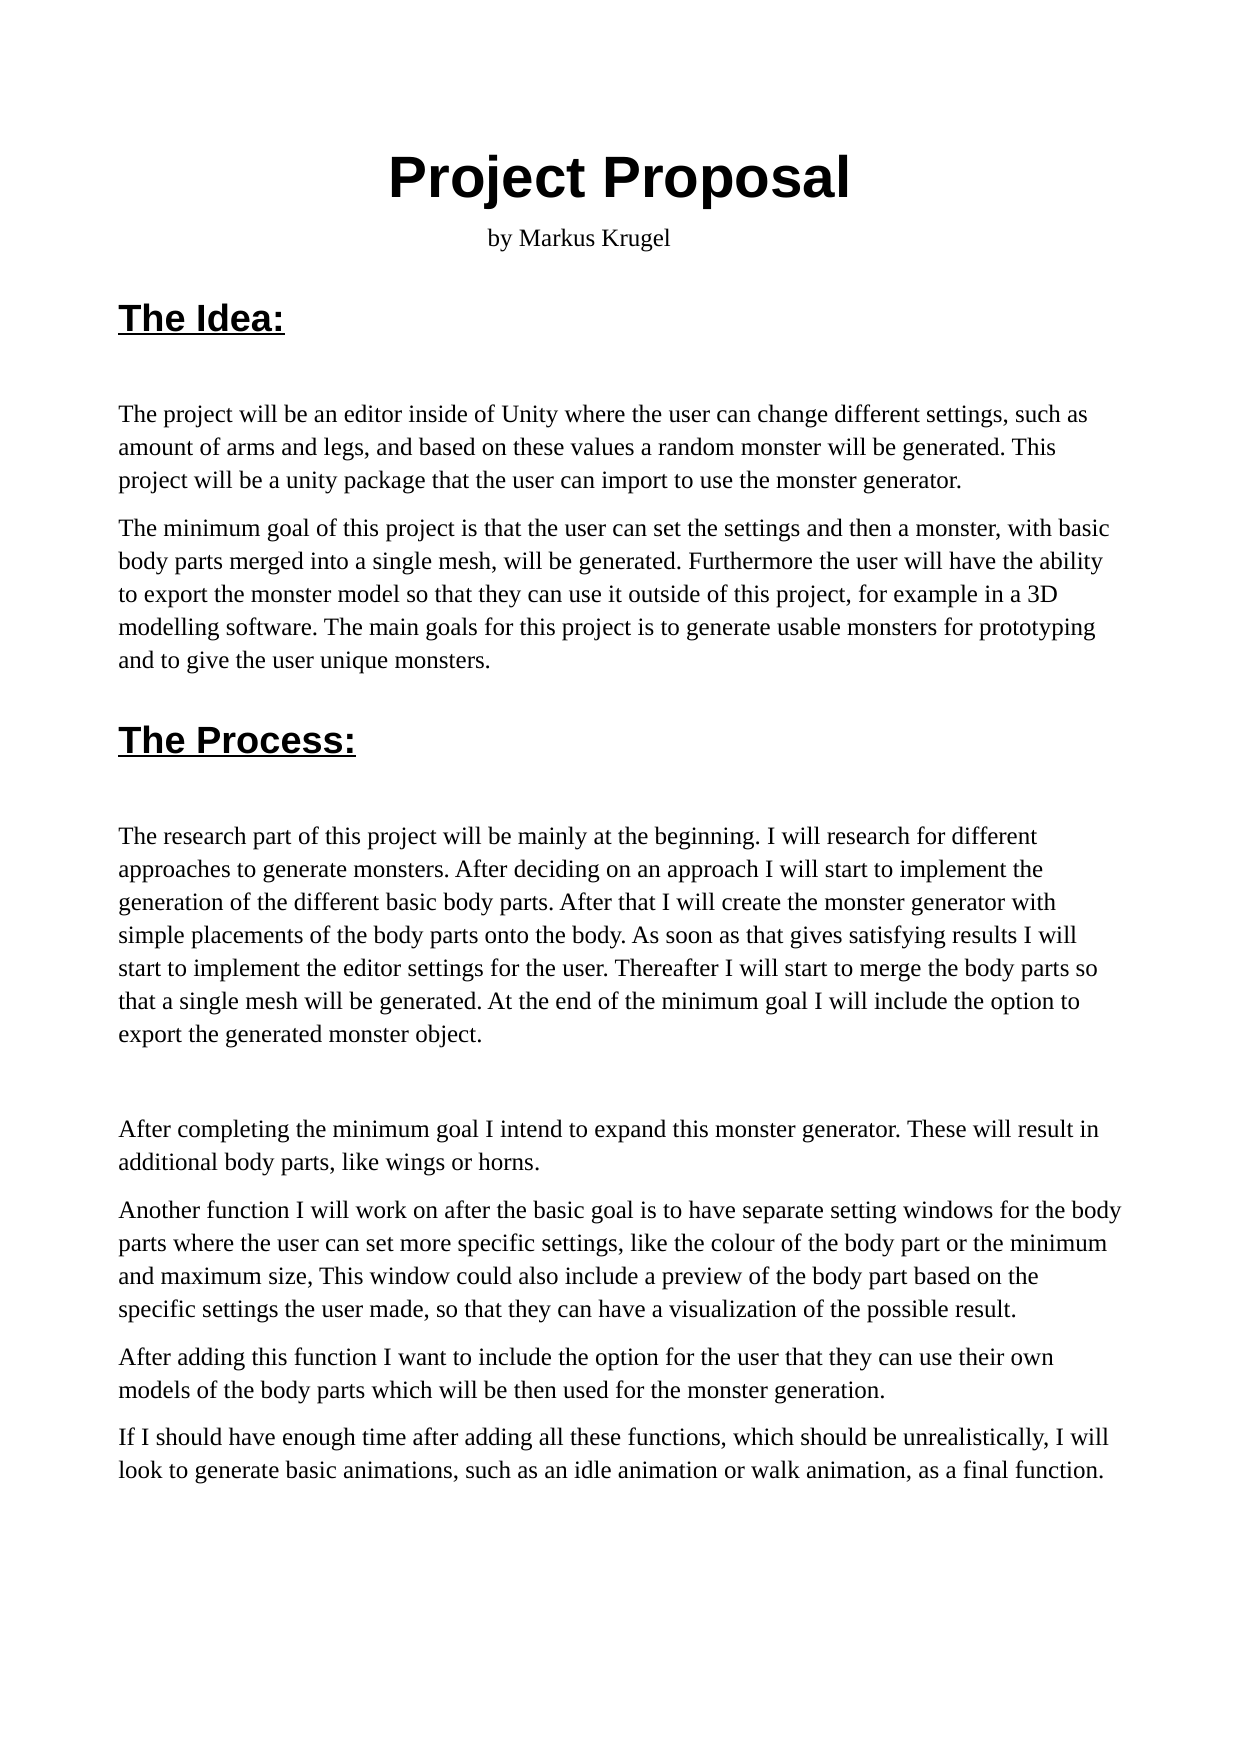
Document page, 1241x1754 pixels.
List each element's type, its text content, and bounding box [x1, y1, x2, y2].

text The minimum goal of this project is that the user can set the settings and then a monster, with basic body parts merged into a single mesh, will be generated. Furthermore the user will have the ability to export the monster model so that they can use it outside of this project, for example in a 3D modelling software. The main goals for this project is to generate usable monsters for prototyping and to give the user unique monsters. [118, 513, 1122, 673]
text by Markus Krugel [118, 223, 1122, 251]
subtitle The Idea: [118, 295, 1122, 339]
text If I should have enough time after adding all these functions, which should be unrealistically, I will look to generate basic animations, such as an idle animation or walk animation, as a final function. [118, 1422, 1122, 1484]
title Project Proposal [118, 143, 1122, 210]
subtitle The Process: [118, 717, 1122, 761]
text The research part of this project will be mainly at the beginning. I will research for different approaches to generate monsters. After deciding on an approach I will start to implement the generation of the different basic body parts. After that I will create the monster generator with simple placements of the body parts onto the body. As soon as that gives satisfying results I will start to implement the editor settings for the user. Thereafter I will start to merge the body parts so that a single mesh will be generated. At the end of the minimum goal I will include the option to export the generated monster object. [118, 821, 1122, 1048]
text After completing the minimum goal I intend to expand this monster generator. These will result in additional body parts, like wings or horns. [118, 1114, 1122, 1176]
text The project will be an editor inside of Unity where the user can change different settings, such as amount of arms and legs, and based on these values a random monster will be generated. This project will be a unity package that the user can import to use the monster generator. [118, 399, 1122, 494]
text Another function I will work on after the basic goal is to have separate setting windows for the body parts where the user can set more specific settings, like the colour of the body part or the minimum and maximum size, This window could also include a preview of the body part based on the specific settings the user made, so that they can have a visualization of the possible result. [118, 1195, 1122, 1323]
text After adding this function I want to include the option for the user that they can use their own models of the body parts which will be then used for the monster generation. [118, 1342, 1122, 1403]
